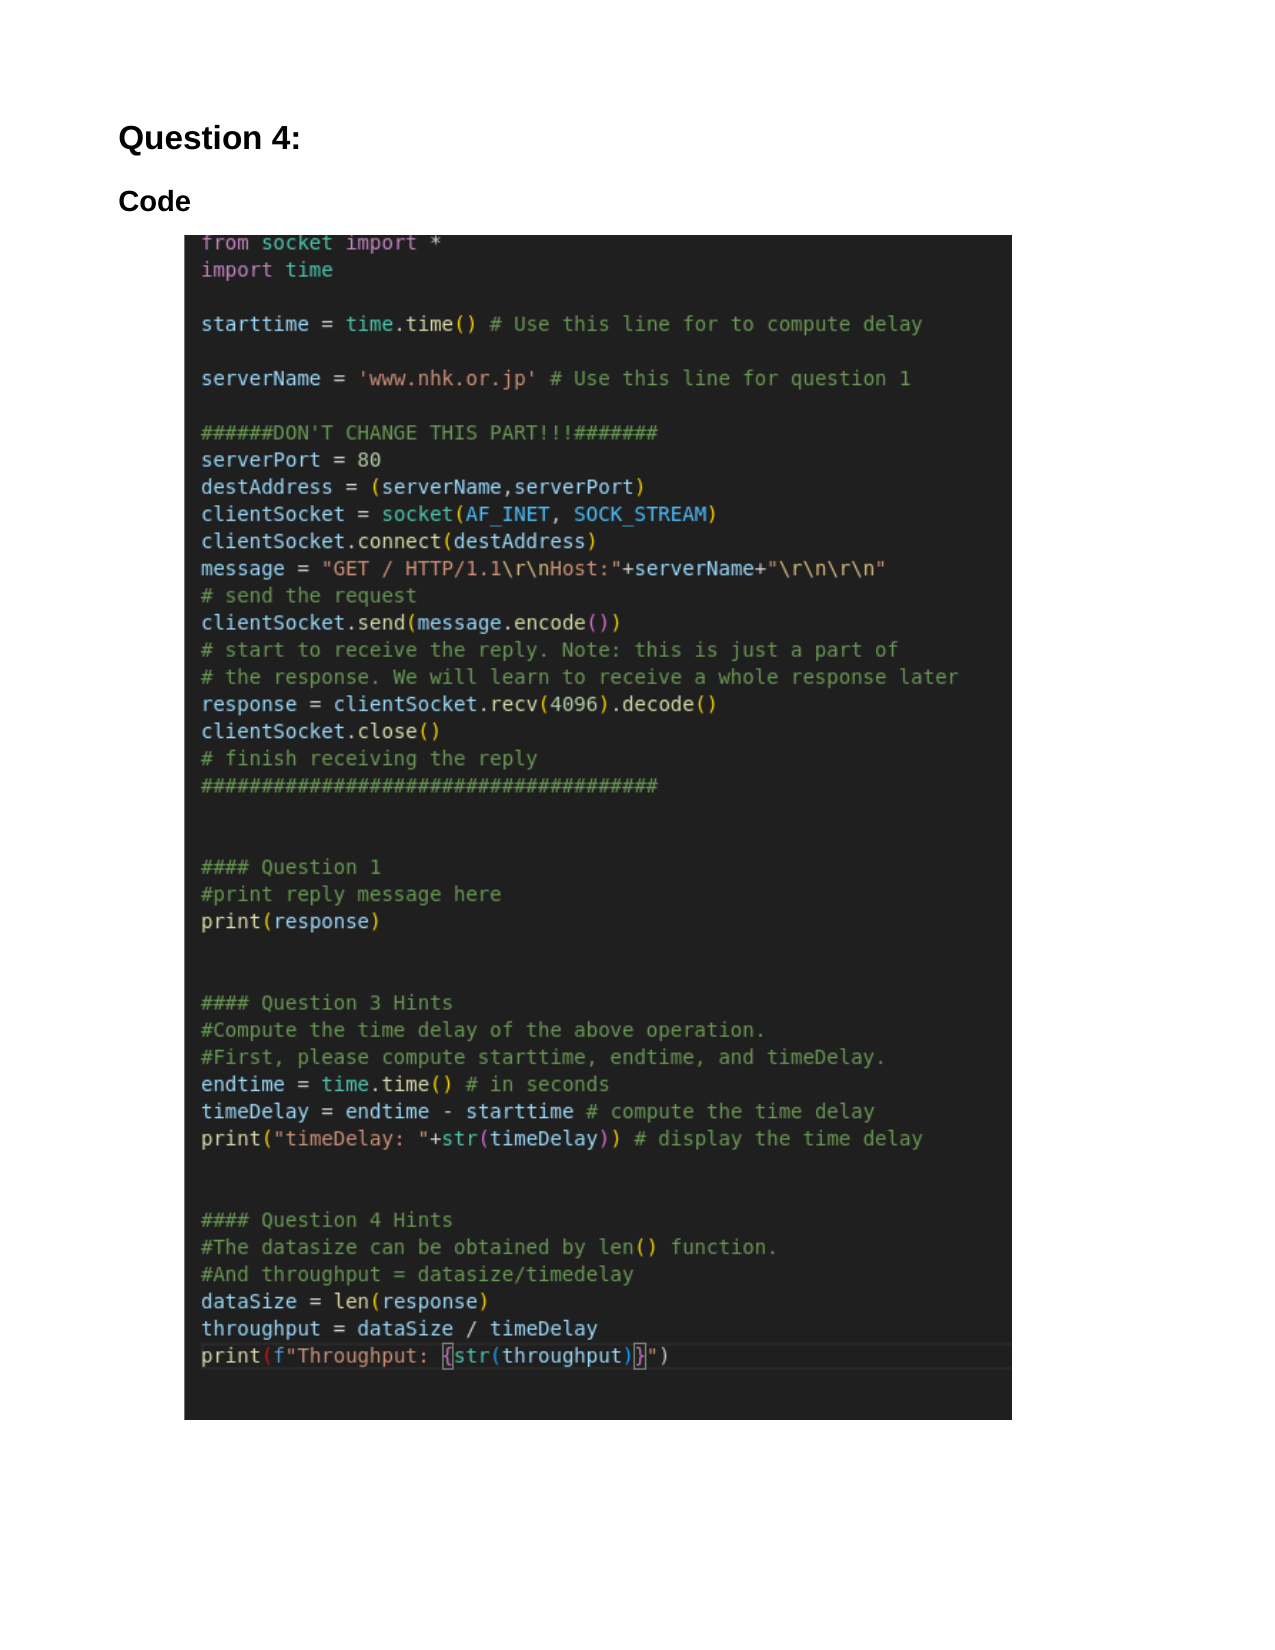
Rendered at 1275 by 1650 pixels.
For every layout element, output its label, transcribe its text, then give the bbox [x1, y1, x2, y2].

picture [184, 235, 1012, 1420]
subtitle Code [118, 184, 1157, 217]
subtitle Question 4: [118, 118, 1157, 157]
